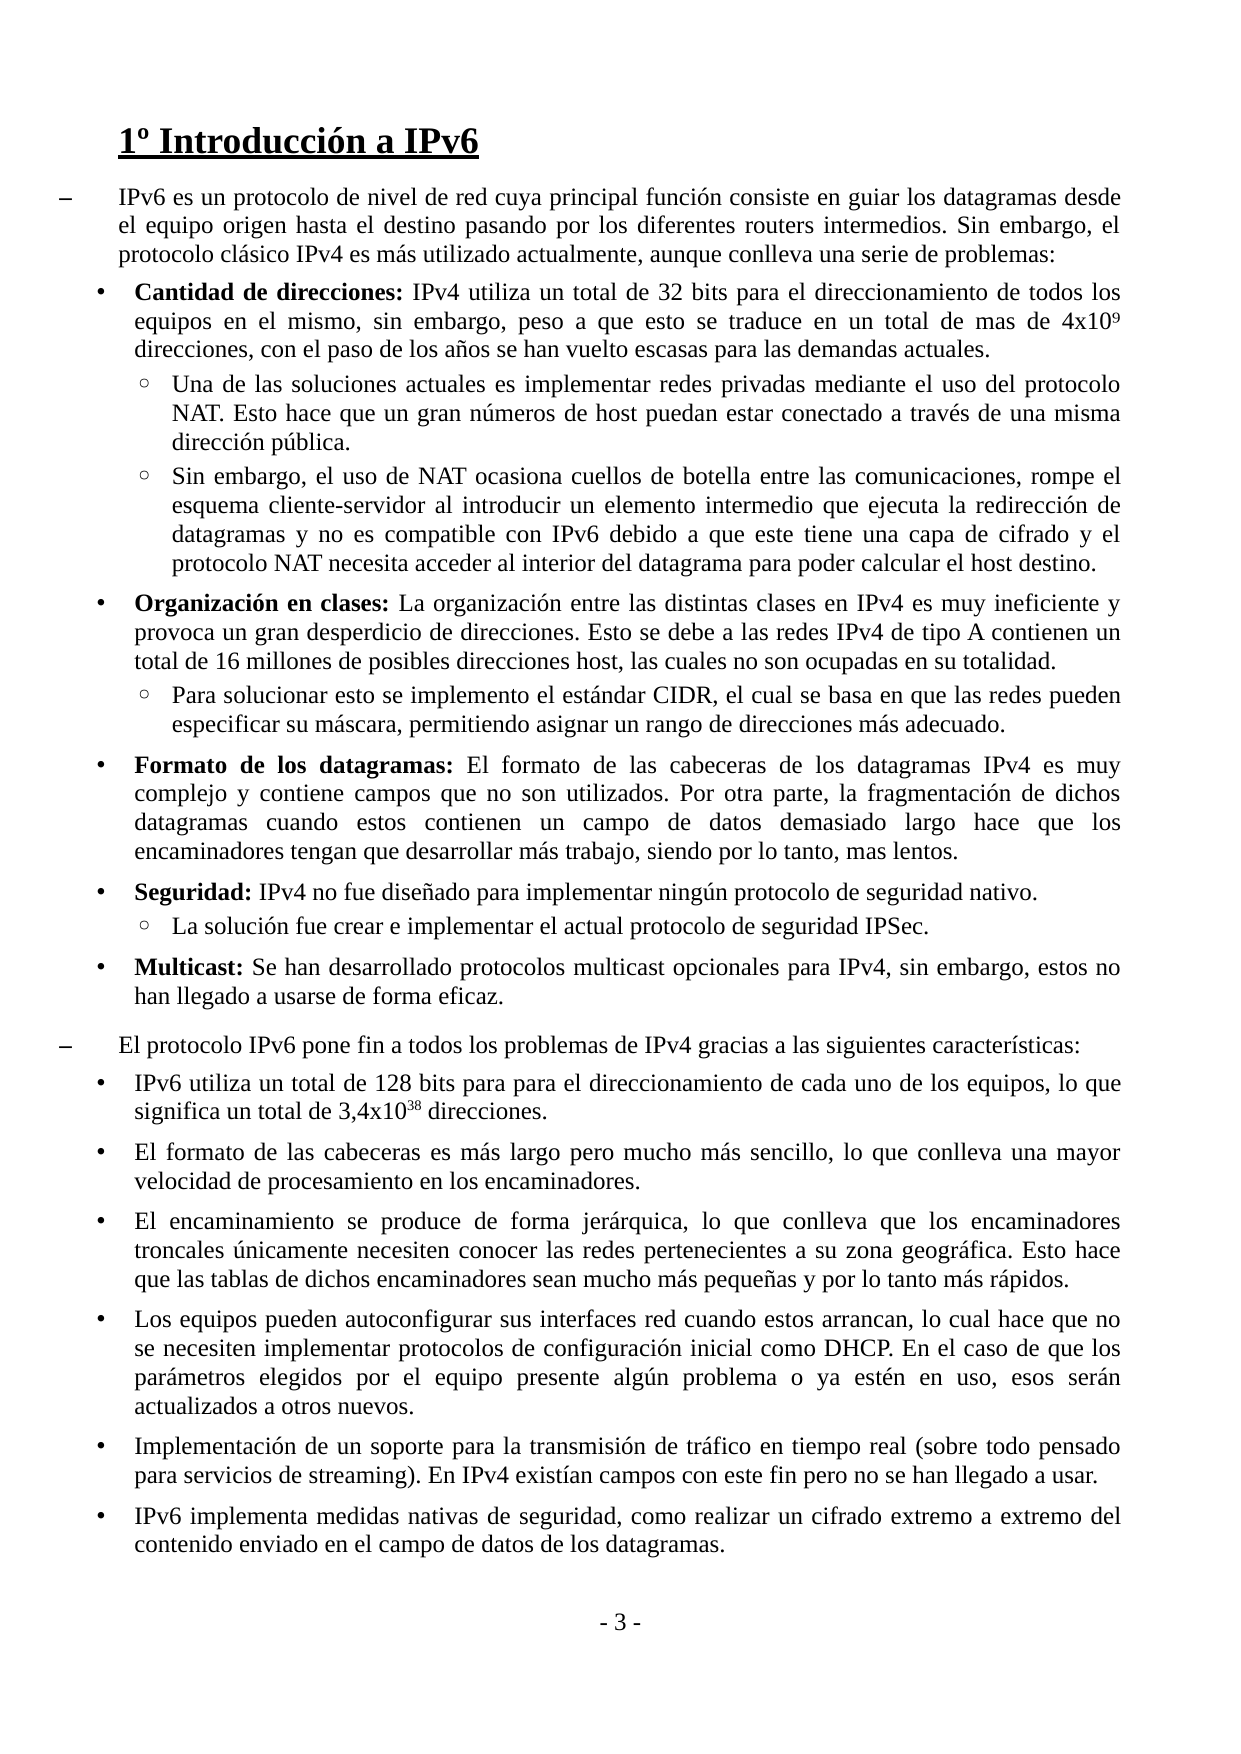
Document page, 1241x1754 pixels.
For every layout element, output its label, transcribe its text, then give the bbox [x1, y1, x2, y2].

text – IPv6 es un protocolo de nivel de red cuya principal función consiste en guiar los datagramas desde el equipo origen hasta el destino pasando por los diferentes routers intermedios. Sin embargo, el protocolo clásico IPv4 es más utilizado actualmente, aunque conlleva una serie de problemas: [59, 182, 1122, 268]
list IPv6 utiliza un total de 128 bits para para el direccionamiento de cada uno de los equipos, lo que significa un total de 3,4x1038 direcciones. [97, 1068, 1122, 1125]
list Organización en clases: La organización entre las distintas clases en IPv4 es muy ineficiente y provoca un gran desperdicio de direcciones. Esto se debe a las redes IPv4 de tipo A contienen un total de 16 millones de posibles direcciones host, las cuales no son ocupadas en su totalidad. [97, 588, 1122, 674]
list Una de las soluciones actuales es implementar redes privadas mediante el uso del protocolo NAT. Esto hace que un gran números de host puedan estar conectado a través de una misma dirección pública. [134, 369, 1122, 455]
list Cantidad de direcciones: IPv4 utiliza un total de 32 bits para el direccionamiento de todos los equipos en el mismo, sin embargo, peso a que esto se traduce en un total de mas de 4x10⁹ direcciones, con el paso de los años se han vuelto escasas para las demandas actuales. [97, 277, 1122, 363]
list IPv6 implementa medidas nativas de seguridad, como realizar un cifrado extremo a extremo del contenido enviado en el campo de datos de los datagramas. [97, 1501, 1122, 1558]
list Formato de los datagramas: El formato de las cabeceras de los datagramas IPv4 es muy complejo y contiene campos que no son utilizados. Por otra parte, la fragmentación de dichos datagramas cuando estos contienen un campo de datos demasiado largo hace que los encaminadores tengan que desarrollar más trabajo, siendo por lo tanto, mas lentos. [97, 750, 1122, 865]
list El encaminamiento se produce de forma jerárquica, lo que conlleva que los encaminadores troncales únicamente necesiten conocer las redes pertenecientes a su zona geográfica. Esto hace que las tablas de dichos encaminadores sean mucho más pequeñas y por lo tanto más rápidos. [97, 1206, 1122, 1293]
list Implementación de un soporte para la transmisión de tráfico en tiempo real (sobre todo pensado para servicios de streaming). En IPv4 existían campos con este fin pero no se han llegado a usar. [97, 1431, 1122, 1489]
list Multicast: Se han desarrollado protocolos multicast opcionales para IPv4, sin embargo, estos no han llegado a usarse de forma eficaz. [97, 952, 1122, 1009]
list Seguridad: IPv4 no fue diseñado para implementar ningún protocolo de seguridad nativo. [97, 877, 1122, 905]
text 1º Introducción a IPv6 [118, 118, 1122, 161]
list La solución fue crear e implementar el actual protocolo de seguridad IPSec. [134, 911, 1122, 940]
list Los equipos pueden autoconfigurar sus interfaces red cuando estos arrancan, lo cual hace que no se necesiten implementar protocolos de configuración inicial como DHCP. En el caso de que los parámetros elegidos por el equipo presente algún problema o ya estén en uso, esos serán actualizados a otros nuevos. [97, 1304, 1122, 1419]
list Sin embargo, el uso de NAT ocasiona cuellos de botella entre las comunicaciones, rompe el esquema cliente-servidor al introducir un elemento intermedio que ejecuta la redirección de datagramas y no es compatible con IPv6 debido a que este tiene una capa de cifrado y el protocolo NAT necesita acceder al interior del datagrama para poder calcular el host destino. [134, 461, 1122, 576]
list Para solucionar esto se implemento el estándar CIDR, el cual se basa en que las redes pueden especificar su máscara, permitiendo asignar un rango de direcciones más adecuado. [134, 680, 1122, 738]
list El formato de las cabeceras es más largo pero mucho más sencillo, lo que conlleva una mayor velocidad de procesamiento en los encaminadores. [97, 1137, 1122, 1194]
text – El protocolo IPv6 pone fin a todos los problemas de IPv4 gracias a las siguientes características: [59, 1030, 1122, 1059]
